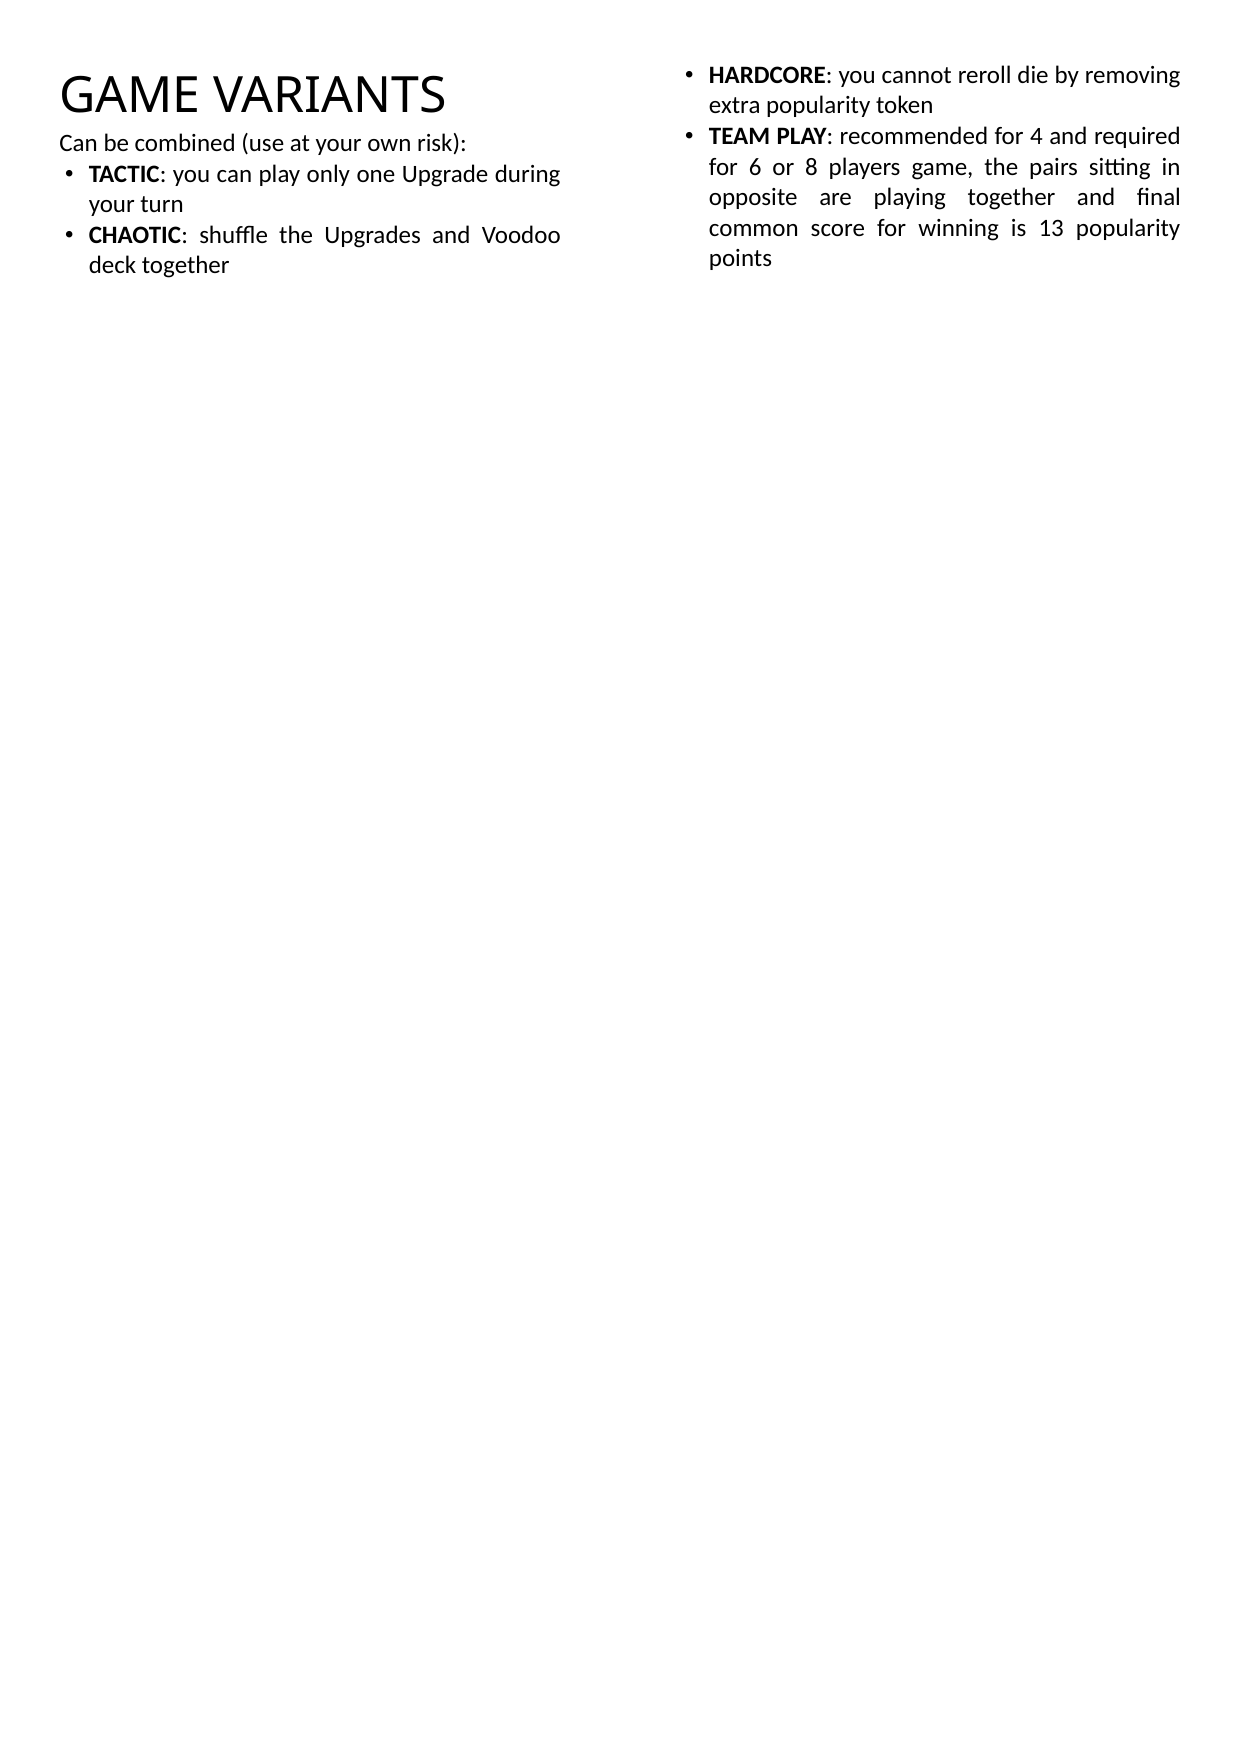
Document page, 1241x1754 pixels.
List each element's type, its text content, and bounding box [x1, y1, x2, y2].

list TEAM PLAY: recommended for 4 and required for 6 or 8 players game, the pairs sitting in opposite are playing together and final common score for winning is 13 popularity points [685, 120, 1181, 273]
list CHAOTIC: shuffle the Upgrades and Voodoo deck together [65, 219, 561, 280]
text GAME VARIANTS [59, 59, 561, 127]
text Can be combined (use at your own risk): [59, 127, 561, 158]
list TACTIC: you can play only one Upgrade during your turn [65, 158, 561, 219]
list HARDCORE: you cannot reroll die by removing extra popularity token [685, 59, 1181, 120]
